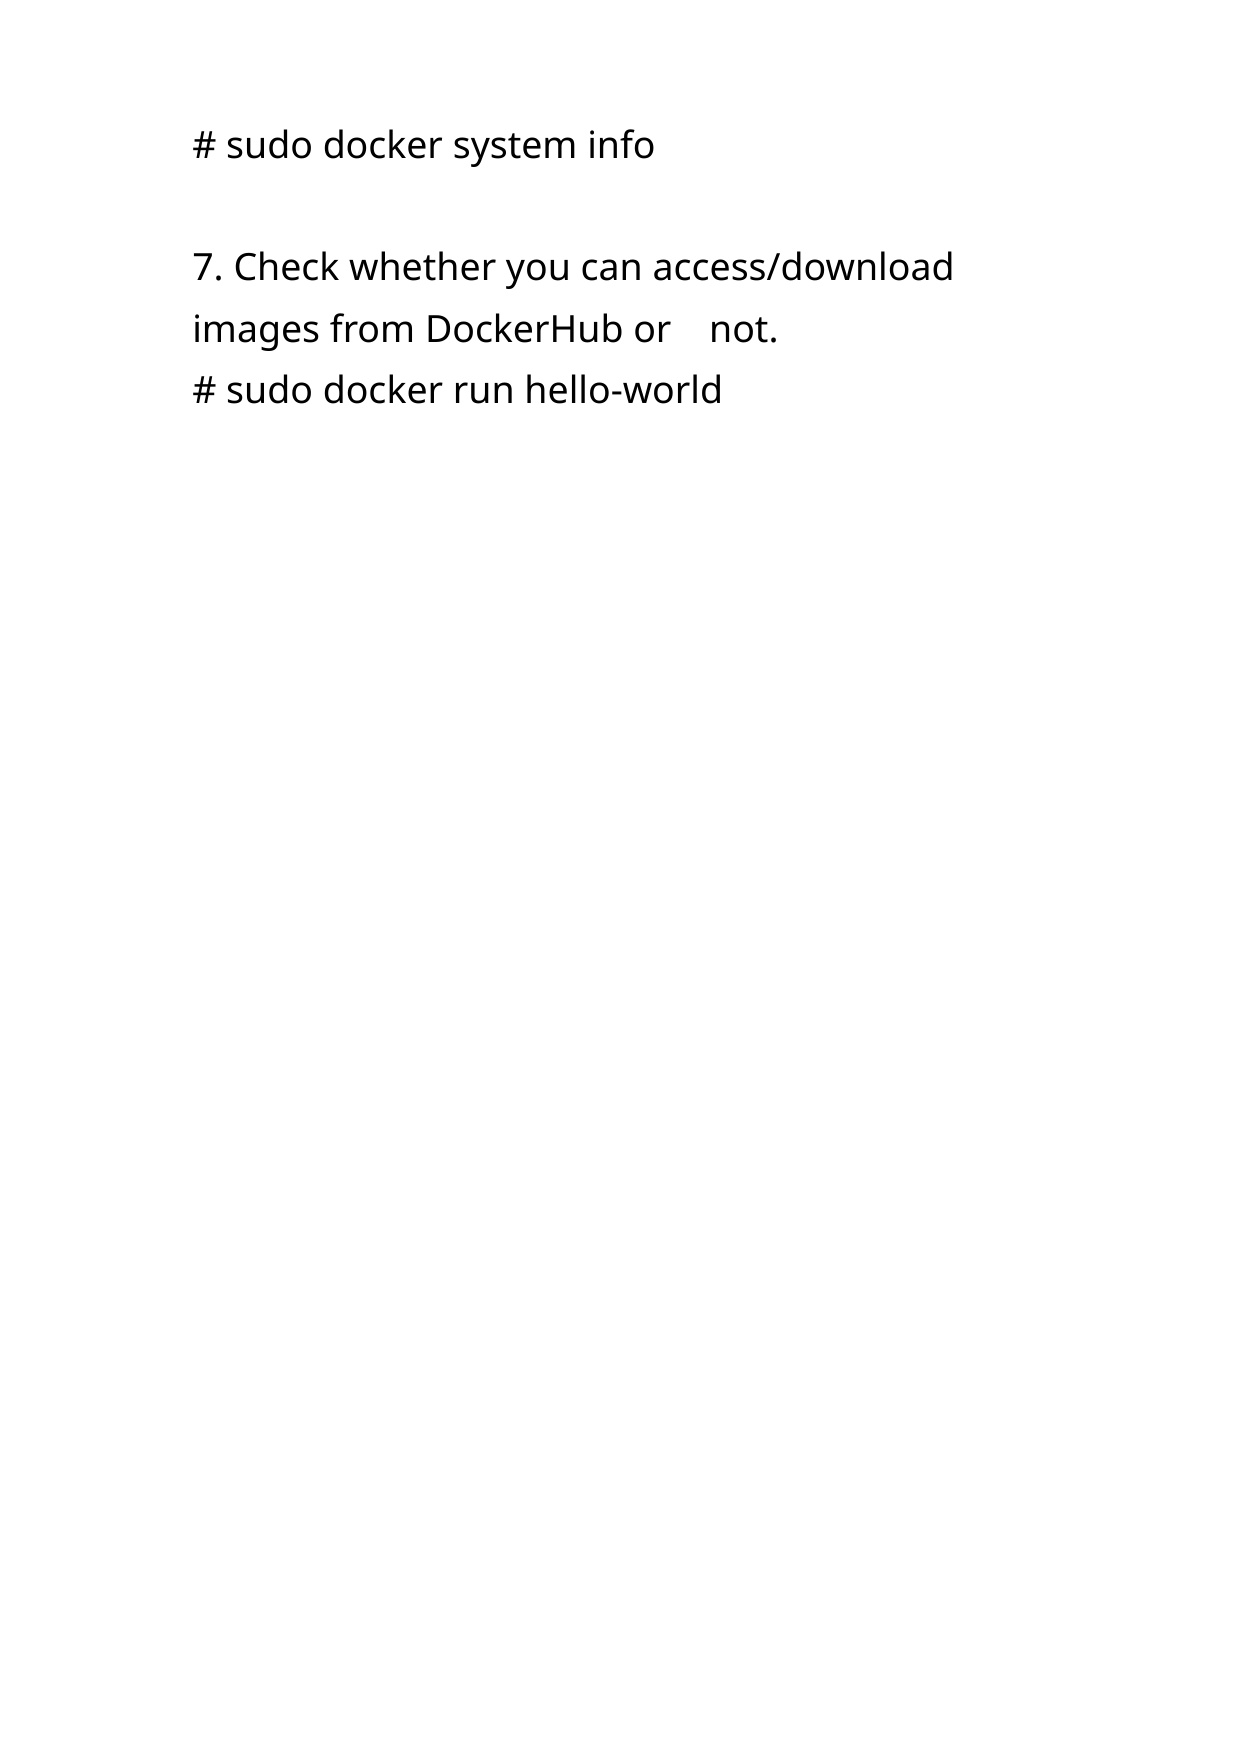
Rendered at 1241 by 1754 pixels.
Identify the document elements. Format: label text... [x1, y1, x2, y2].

text # sudo docker run hello-world [118, 363, 1122, 414]
text 7. Check whether you can access/download images from DockerHub or not. [118, 241, 1122, 353]
text # sudo docker system info [118, 118, 1122, 169]
